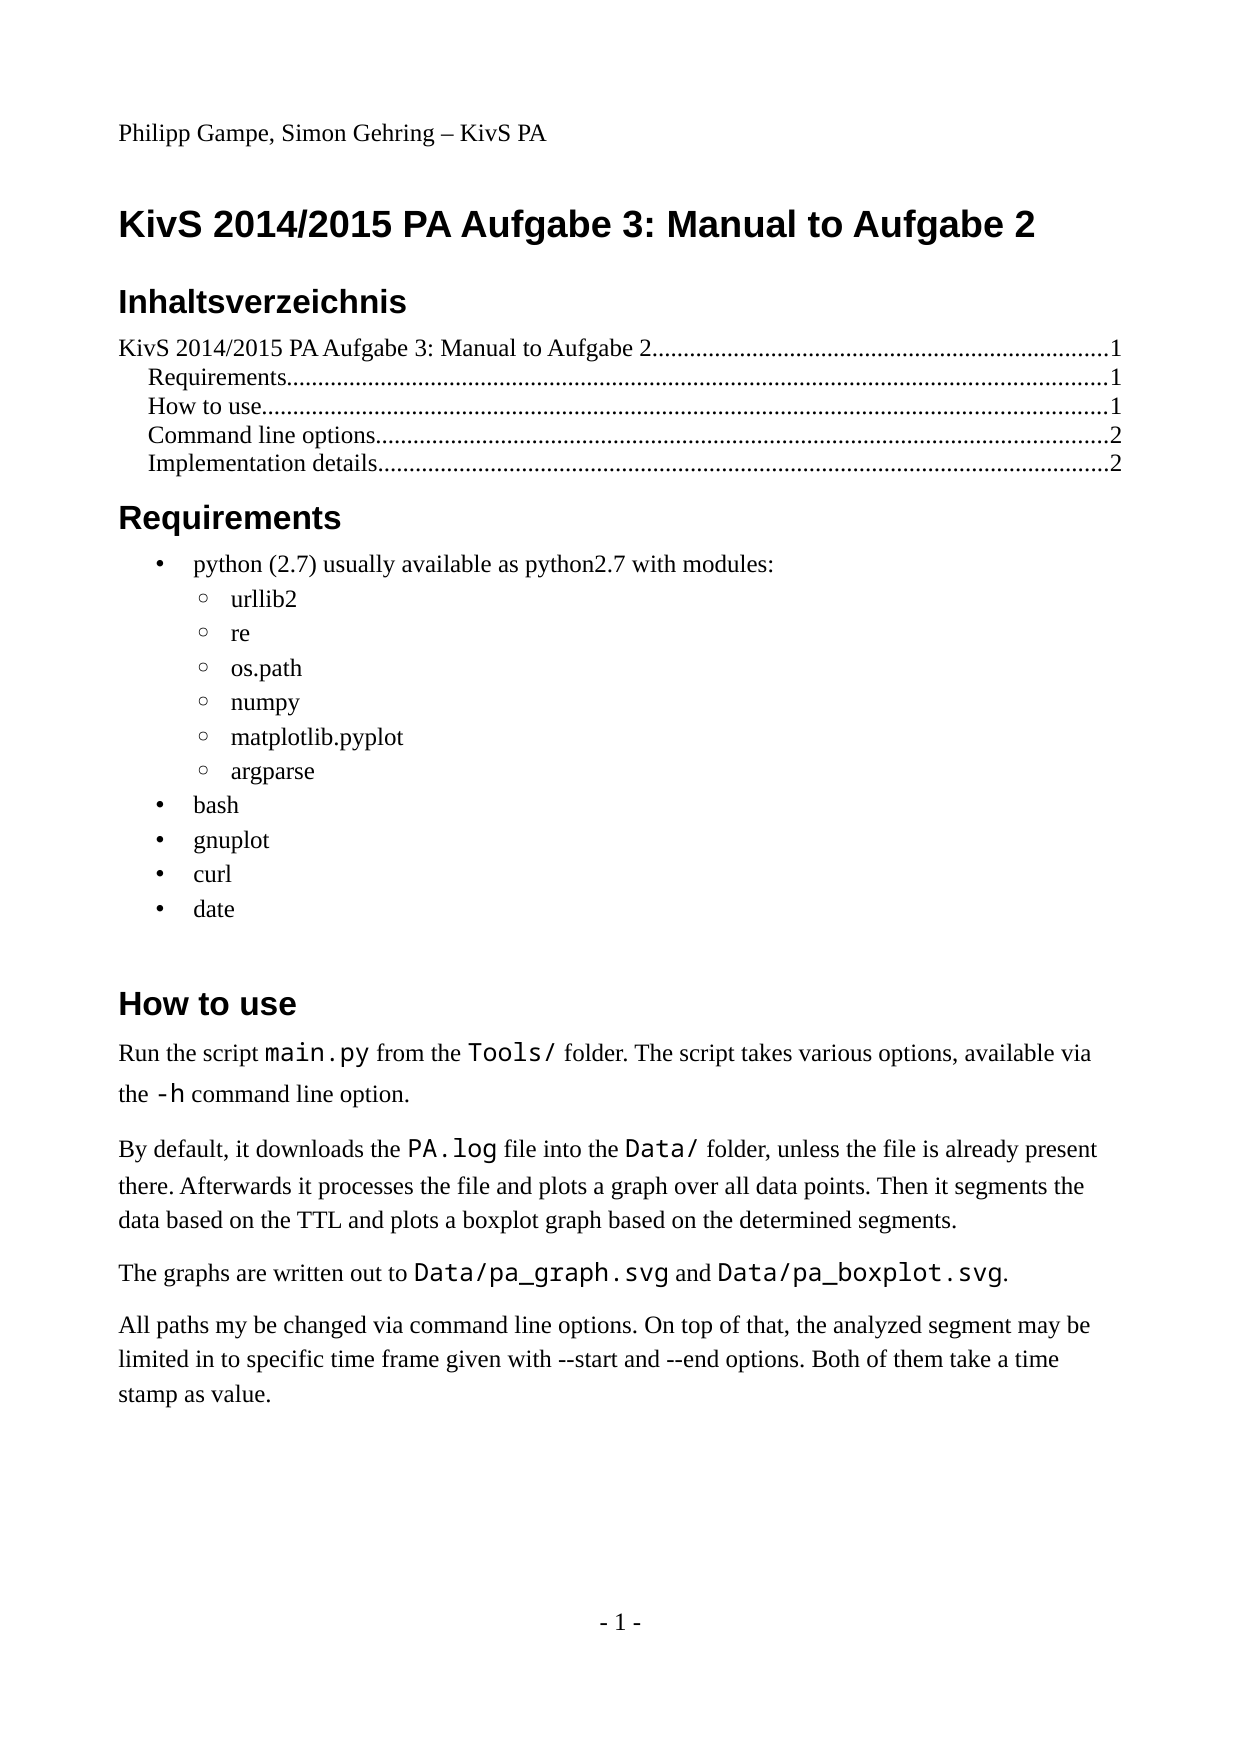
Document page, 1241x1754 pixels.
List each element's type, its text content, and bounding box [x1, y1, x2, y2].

list matplotlib.pyplot [193, 722, 1122, 750]
subtitle How to use [118, 984, 1122, 1022]
text Implementation details 2 [148, 448, 1122, 477]
list curl [156, 859, 1122, 888]
text KivS 2014/2015 PA Aufgabe 3: Manual to Aufgabe 2 1 [118, 333, 1122, 362]
text Command line options 2 [148, 420, 1122, 448]
list gnuplot [156, 825, 1122, 854]
list bash [156, 791, 1122, 819]
text By default, it downloads the PA.log file into the Data/ folder, unless the file is already present there. Afterwards it processes the file and plots a graph over all data points. Then it segments the data based on the TTL and plots a boxplot graph based on the determined segments. [118, 1131, 1122, 1234]
list date [156, 894, 1122, 923]
list os.path [193, 653, 1122, 681]
list python (2.7) usually available as python2.7 with modules: [156, 549, 1122, 578]
list argparse [193, 756, 1122, 785]
list urllib2 [193, 584, 1122, 612]
text All paths my be changed via command line options. On top of that, the analyzed segment may be limited in to specific time frame given with --start and --end options. Both of them take a time stamp as value. [118, 1310, 1122, 1408]
list numpy [193, 687, 1122, 716]
text Run the script main.py from the Tools/ folder. The script takes various options, available via the -h command line option. [118, 1035, 1122, 1110]
subtitle Requirements [118, 498, 1122, 537]
text How to use 1 [148, 391, 1122, 420]
subtitle Inhaltsverzeichnis [118, 282, 1122, 321]
list re [193, 618, 1122, 647]
text The graphs are written out to Data/pa_graph.svg and Data/pa_boxplot.svg. [118, 1254, 1122, 1288]
text Requirements 1 [148, 362, 1122, 391]
subtitle KivS 2014/2015 PA Aufgabe 3: Manual to Aufgabe 2 [118, 201, 1122, 245]
